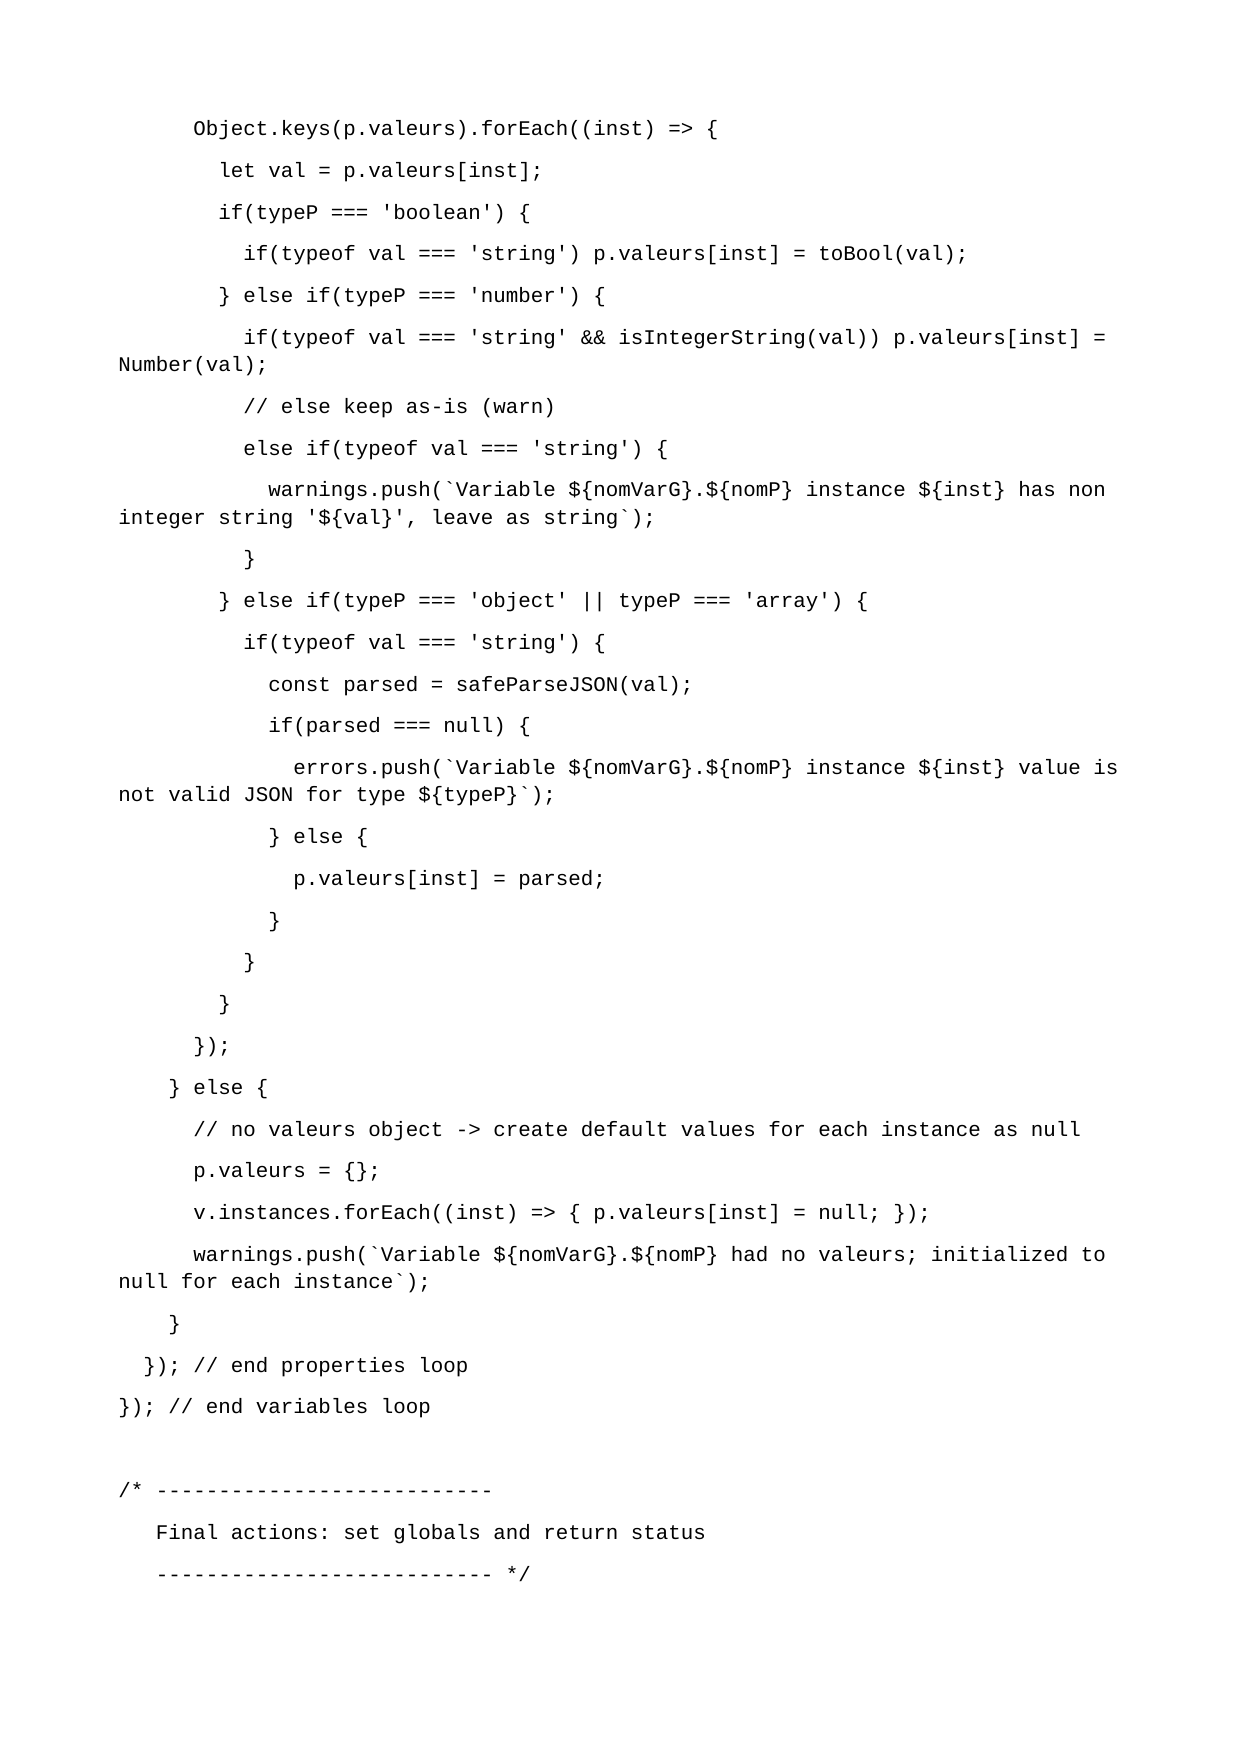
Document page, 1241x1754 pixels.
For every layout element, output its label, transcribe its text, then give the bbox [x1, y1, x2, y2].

text }); [118, 1035, 1122, 1059]
text warnings.push(`Variable ${nomVarG}.${nomP} instance ${inst} has non integer string '${val}', leave as string`); [118, 479, 1122, 530]
text } [118, 952, 1122, 975]
text if(typeof val === 'string' && isIntegerString(val)) p.valeurs[inst] = Number(val); [118, 327, 1122, 378]
text if(typeof val === 'string') { [118, 632, 1122, 656]
text } else if(typeP === 'number') { [118, 285, 1122, 309]
text } [118, 548, 1122, 572]
text if(typeP === 'boolean') { [118, 202, 1122, 225]
text p.valeurs = {}; [118, 1160, 1122, 1184]
text if(parsed === null) { [118, 716, 1122, 739]
text } else { [118, 1077, 1122, 1101]
text if(typeof val === 'string') p.valeurs[inst] = toBool(val); [118, 243, 1122, 267]
text p.valeurs[inst] = parsed; [118, 868, 1122, 892]
text const parsed = safeParseJSON(val); [118, 674, 1122, 697]
text } [118, 1313, 1122, 1337]
text }); // end variables loop [118, 1396, 1122, 1420]
text /* --------------------------- [118, 1480, 1122, 1504]
text }); // end properties loop [118, 1355, 1122, 1378]
text Object.keys(p.valeurs).forEach((inst) => { [118, 118, 1122, 142]
text } [118, 993, 1122, 1017]
text warnings.push(`Variable ${nomVarG}.${nomP} had no valeurs; initialized to null for each instance`); [118, 1244, 1122, 1295]
text // no valeurs object -> create default values for each instance as null [118, 1119, 1122, 1142]
text let val = p.valeurs[inst]; [118, 160, 1122, 183]
text } [118, 910, 1122, 933]
text } else { [118, 826, 1122, 850]
text errors.push(`Variable ${nomVarG}.${nomP} instance ${inst} value is not valid JSON for type ${typeP}`); [118, 757, 1122, 808]
text } else if(typeP === 'object' || typeP === 'array') { [118, 590, 1122, 614]
text v.instances.forEach((inst) => { p.valeurs[inst] = null; }); [118, 1202, 1122, 1226]
text Final actions: set globals and return status [118, 1522, 1122, 1545]
text --------------------------- */ [118, 1563, 1122, 1587]
text // else keep as-is (warn) [118, 396, 1122, 419]
text else if(typeof val === 'string') { [118, 438, 1122, 461]
